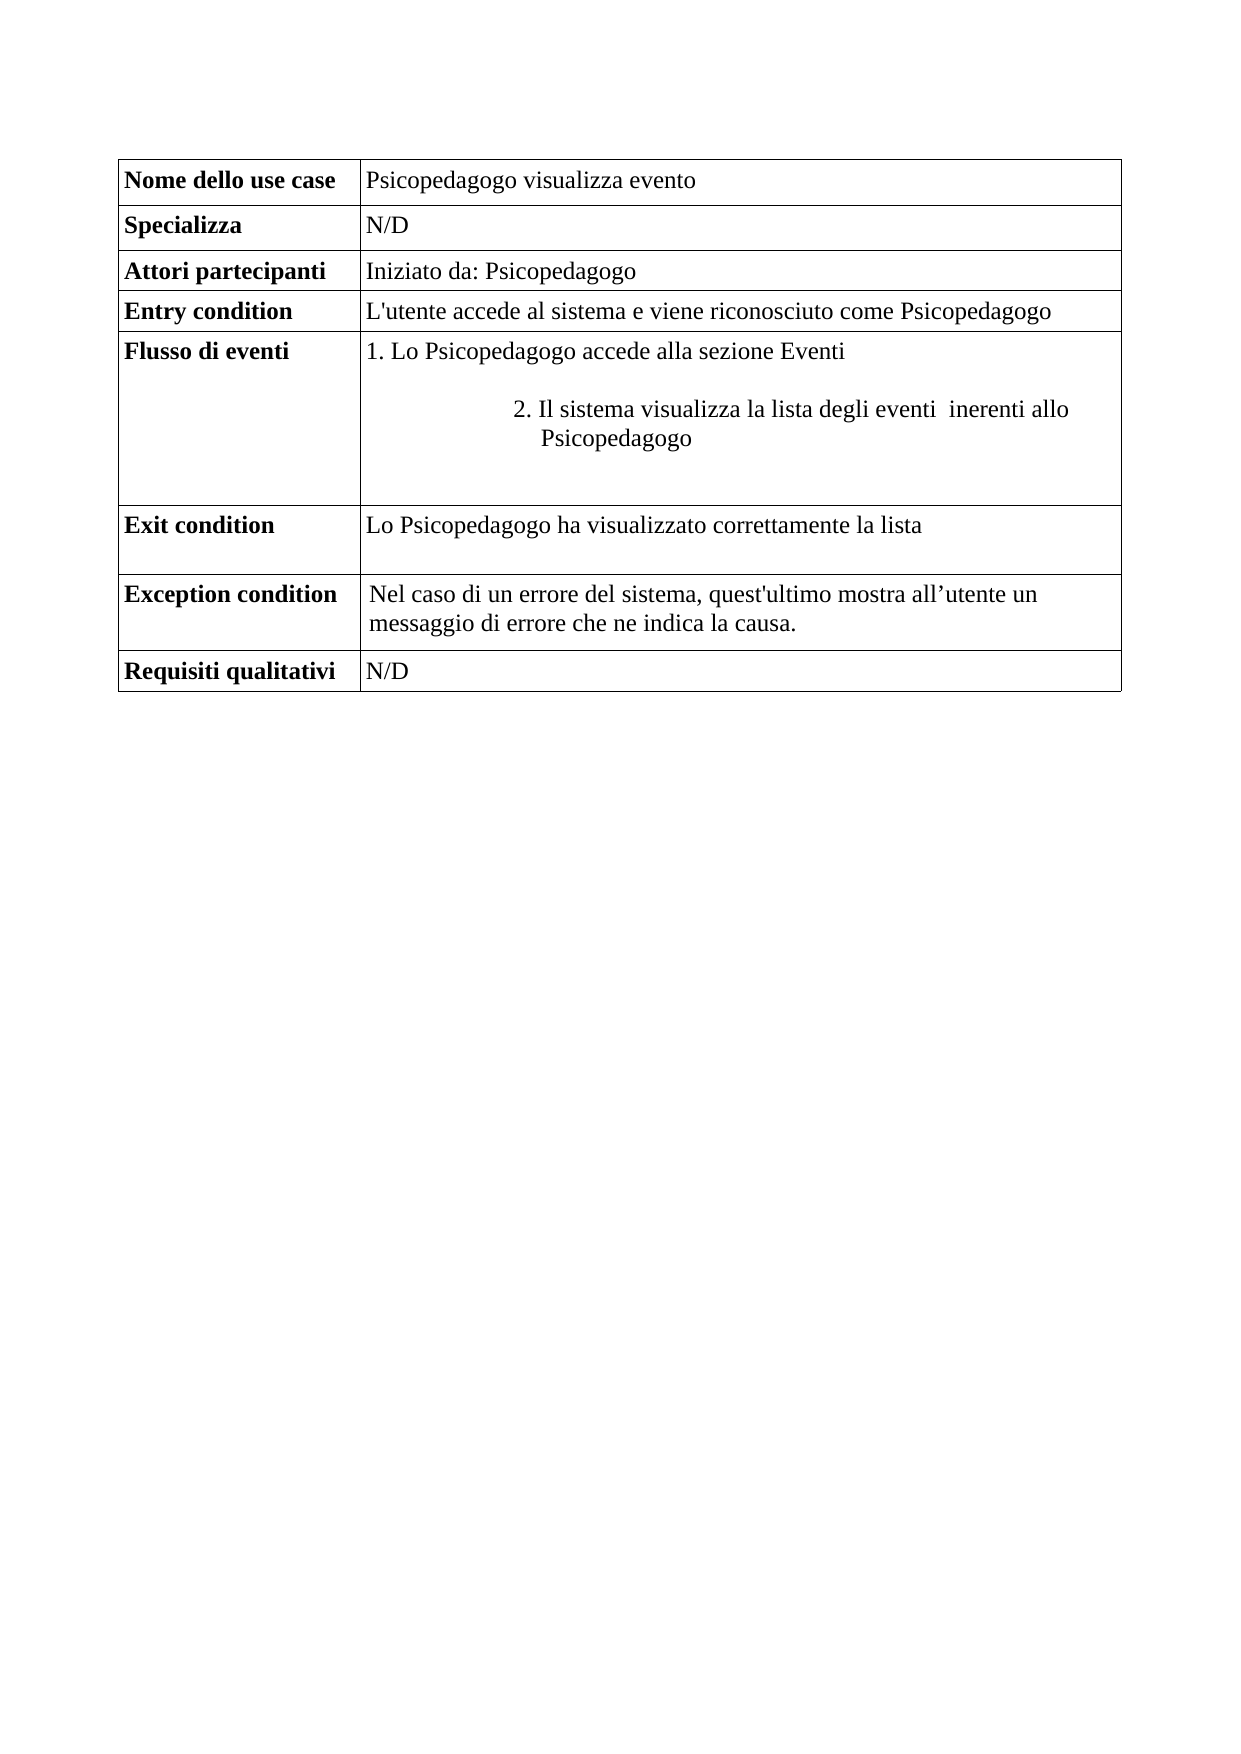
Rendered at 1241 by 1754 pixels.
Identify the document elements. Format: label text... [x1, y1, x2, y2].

table_header Psicopedagogo visualizza evento [361, 160, 1121, 205]
table_cell Exception condition [119, 575, 360, 650]
table_cell Entry condition [119, 291, 360, 331]
table_cell Flusso di eventi [119, 332, 360, 505]
table_cell Iniziato da: Psicopedagogo [361, 251, 1121, 290]
table_cell Lo Psicopedagogo accede alla sezione Eventi Il sistema visualizza la lista degli eventi inerenti allo Psicopedagogo [361, 332, 1121, 505]
table_cell Exit condition [119, 506, 360, 574]
table_cell N/D [361, 206, 1121, 250]
table_cell L'utente accede al sistema e viene riconosciuto come Psicopedagogo [361, 291, 1121, 331]
table_cell Specializza [119, 206, 360, 250]
table_cell Requisiti qualitativi [119, 651, 360, 691]
table_cell Lo Psicopedagogo ha visualizzato correttamente la lista [361, 506, 1121, 574]
table_cell Nel caso di un errore del sistema, quest'ultimo mostra all’utente un messaggio di errore che ne indica la causa. [361, 575, 1121, 650]
table_header Nome dello use case [119, 160, 360, 205]
table_cell Attori partecipanti [119, 251, 360, 290]
table_cell N/D [361, 651, 1121, 691]
